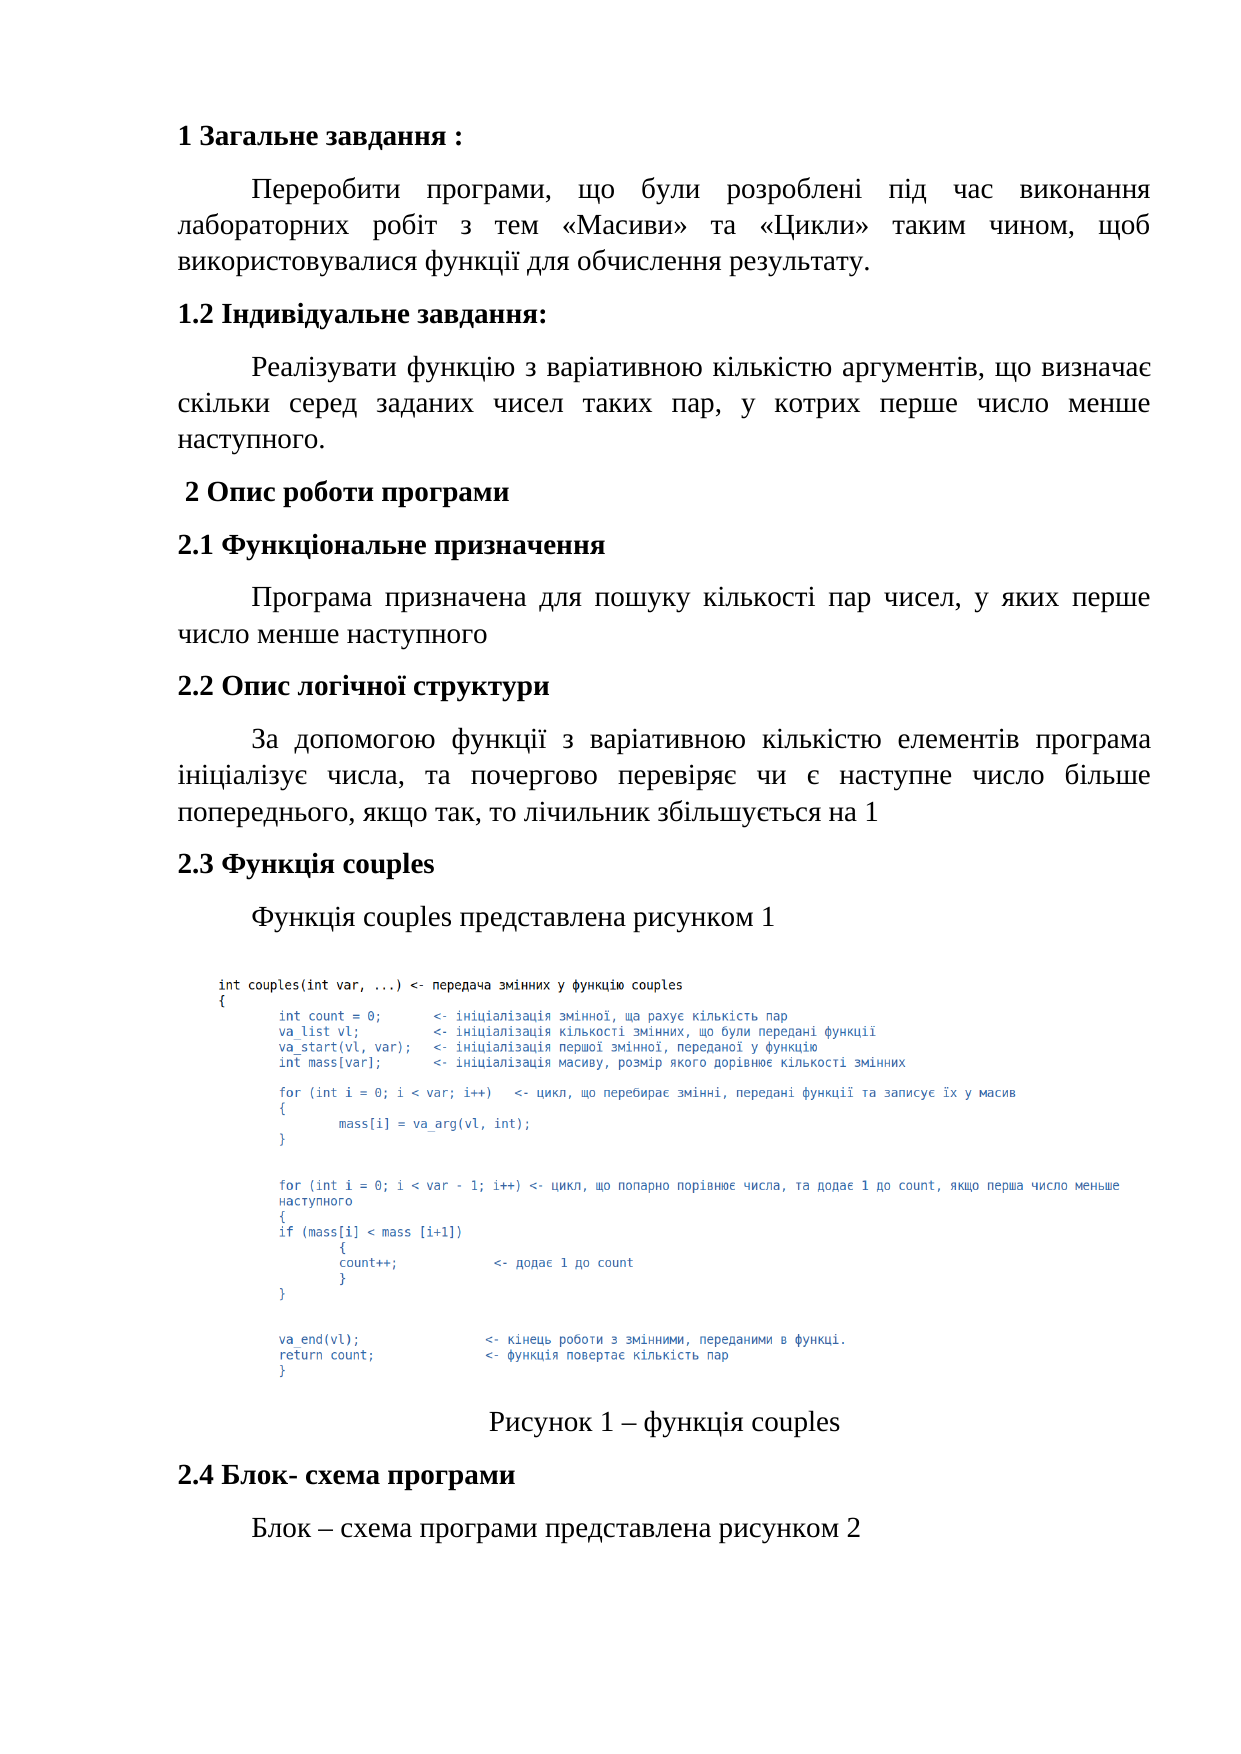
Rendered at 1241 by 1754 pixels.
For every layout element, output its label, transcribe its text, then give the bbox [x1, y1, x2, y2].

text За допомогою функції з варіативною кількістю елементів програма ініціалізує числа, та почергово перевіряє чи є наступне число більше попереднього, якщо так, то лічильник збільшується на 1 [177, 721, 1152, 827]
text Програма призначена для пошуку кількості пар чисел, у яких перше число менше наступного [177, 579, 1152, 649]
text 2.3 Функція couples [177, 846, 1152, 880]
text 1 Загальне завдання : [177, 118, 1152, 152]
text Рисунок 1 – функція couples [177, 1404, 1152, 1438]
text Блок – схема програми представлена рисунком 2 [177, 1510, 1152, 1544]
text Реалізувати функцію з варіативною кількістю аргументів, що визначає скільки серед заданих чисел таких пар, у котрих перше число менше наступного. [177, 349, 1152, 455]
text 2.1 Функціональне призначення [177, 527, 1152, 560]
text Переробити програми, що були розроблені під час виконання лабораторних робіт з тем «Масиви» та «Цикли» таким чином, щоб використовувалися функції для обчислення результату. [177, 171, 1152, 277]
text 2.4 Блок- схема програми [177, 1457, 1152, 1491]
text Функція couples представлена рисунком 1 [177, 899, 1152, 933]
text 2 Опис роботи програми [177, 474, 1152, 507]
picture [177, 952, 1152, 1386]
text 2.2 Опис логічної структури [177, 668, 1152, 702]
text 1.2 Індивідуальне завдання: [177, 296, 1152, 329]
